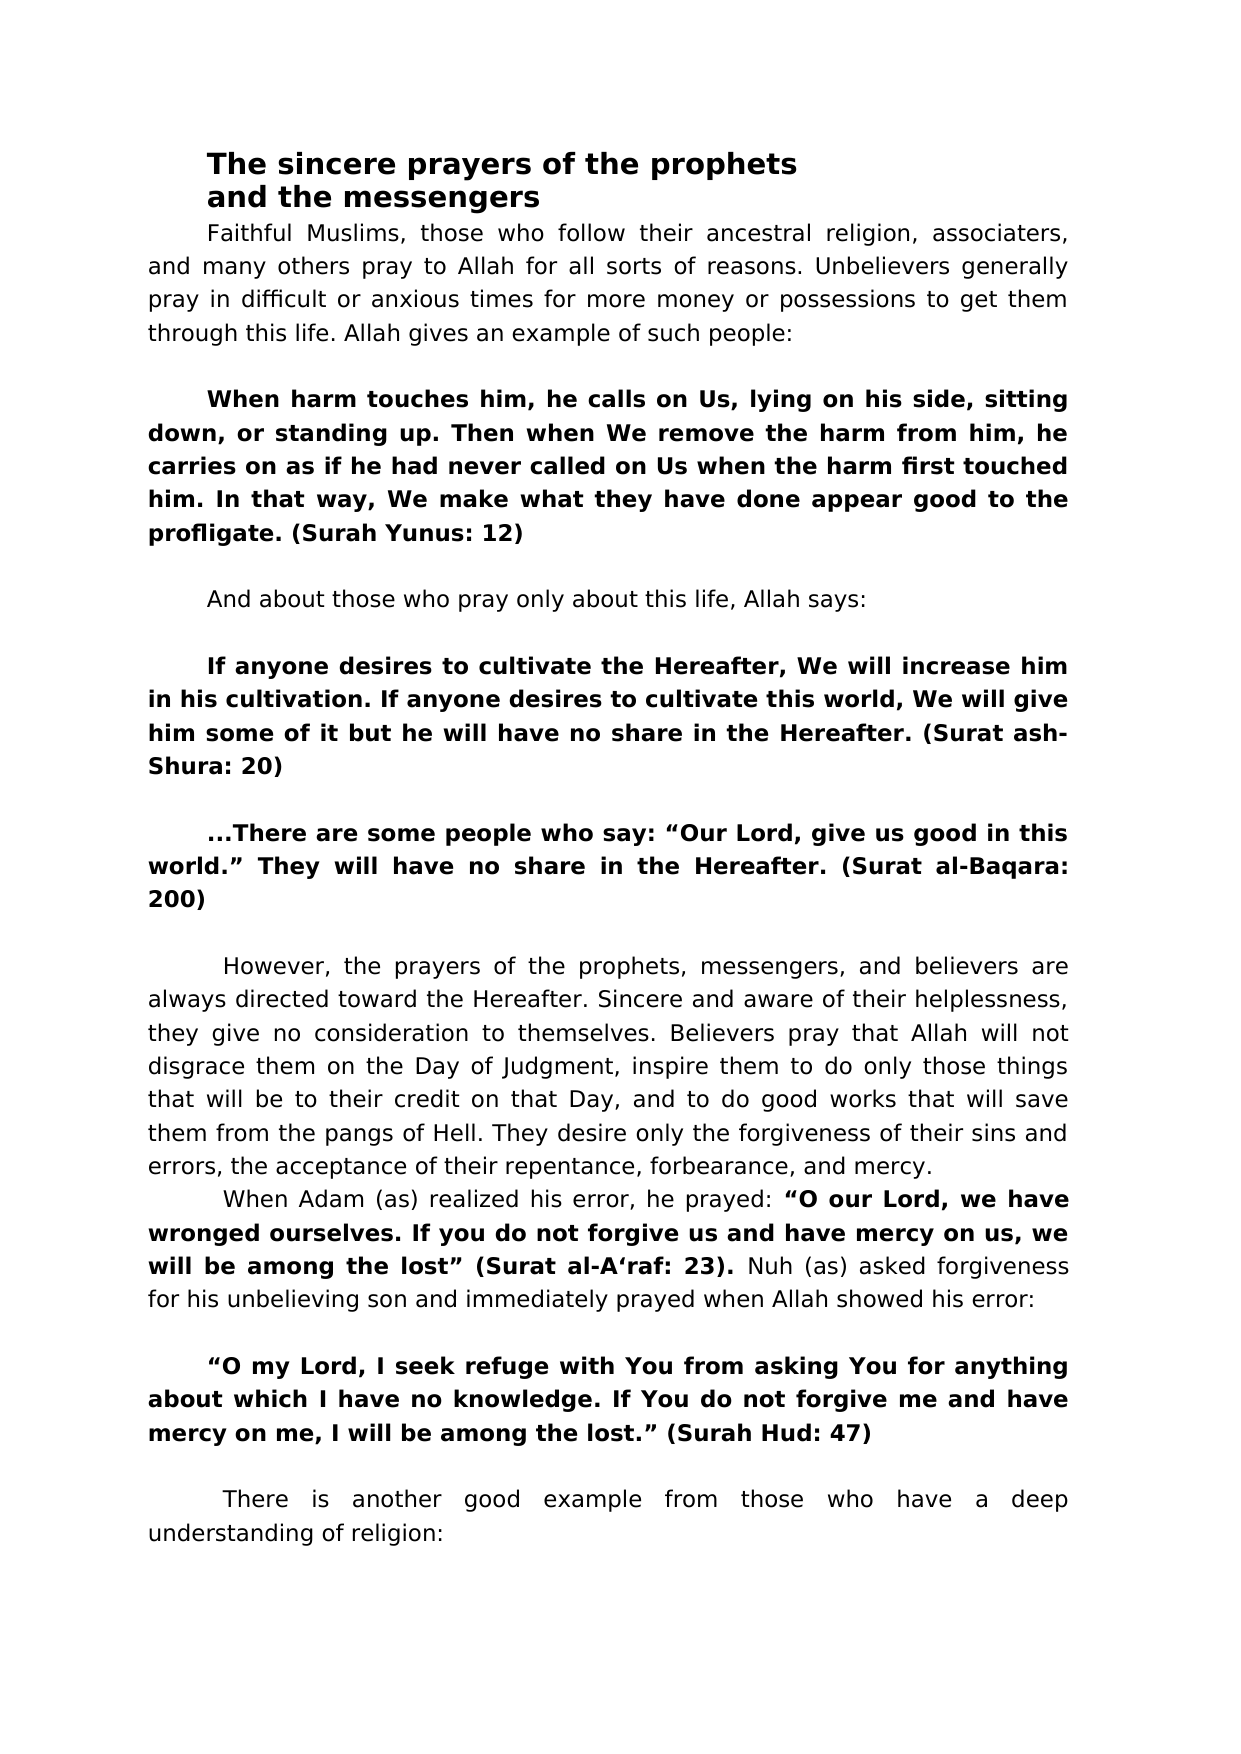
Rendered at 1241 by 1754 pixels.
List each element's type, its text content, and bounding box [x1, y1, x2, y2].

text There is another good example from those who have a deep understanding of religion: [148, 1481, 1070, 1548]
text If anyone desires to cultivate the Hereafter, We will increase him in his cultivation. If anyone desires to cultivate this world, We will give him some of it but he will have no share in the Hereafter. (Surat ash-Shura: 20) [148, 648, 1070, 781]
text When harm touches him, he calls on Us, lying on his side, sitting down, or standing up. Then when We remove the harm from him, he carries on as if he had never called on Us when the harm first touched him. In that way, We make what they have done appear good to the profligate. (Surah Yunus: 12) [148, 381, 1070, 548]
text and the messengers [148, 181, 1070, 214]
text “O my Lord, I seek refuge with You from asking You for anything about which I have no knowledge. If You do not forgive me and have mercy on me, I will be among the lost.” (Surah Hud: 47) [148, 1348, 1070, 1448]
text ...There are some people who say: “Our Lord, give us good in this world.” They will have no share in the Hereafter. (Surat al-Baqara: 200) [148, 814, 1070, 914]
text And about those who pray only about this life, Allah says: [148, 581, 1070, 614]
text The sincere prayers of the prophets [148, 148, 1070, 181]
text However, the prayers of the prophets, messengers, and believers are always directed toward the Hereafter. Sincere and aware of their helplessness, they give no consideration to themselves. Believers pray that Allah will not disgrace them on the Day of Judgment, inspire them to do only those things that will be to their credit on that Day, and to do good works that will save them from the pangs of Hell. They desire only the forgiveness of their sins and errors, the acceptance of their repentance, forbearance, and mercy. [148, 948, 1070, 1181]
text When Adam (as) realized his error, he prayed: “O our Lord, we have wronged ourselves. If you do not forgive us and have mercy on us, we will be among the lost” (Surat al-A‘raf: 23). Nuh (as) asked forgiveness for his unbelieving son and immediately prayed when Allah showed his error: [148, 1181, 1070, 1314]
text Faithful Muslims, those who follow their ancestral religion, associaters, and many others pray to Allah for all sorts of reasons. Unbelievers generally pray in difficult or anxious times for more money or possessions to get them through this life. Allah gives an example of such people: [148, 214, 1070, 348]
